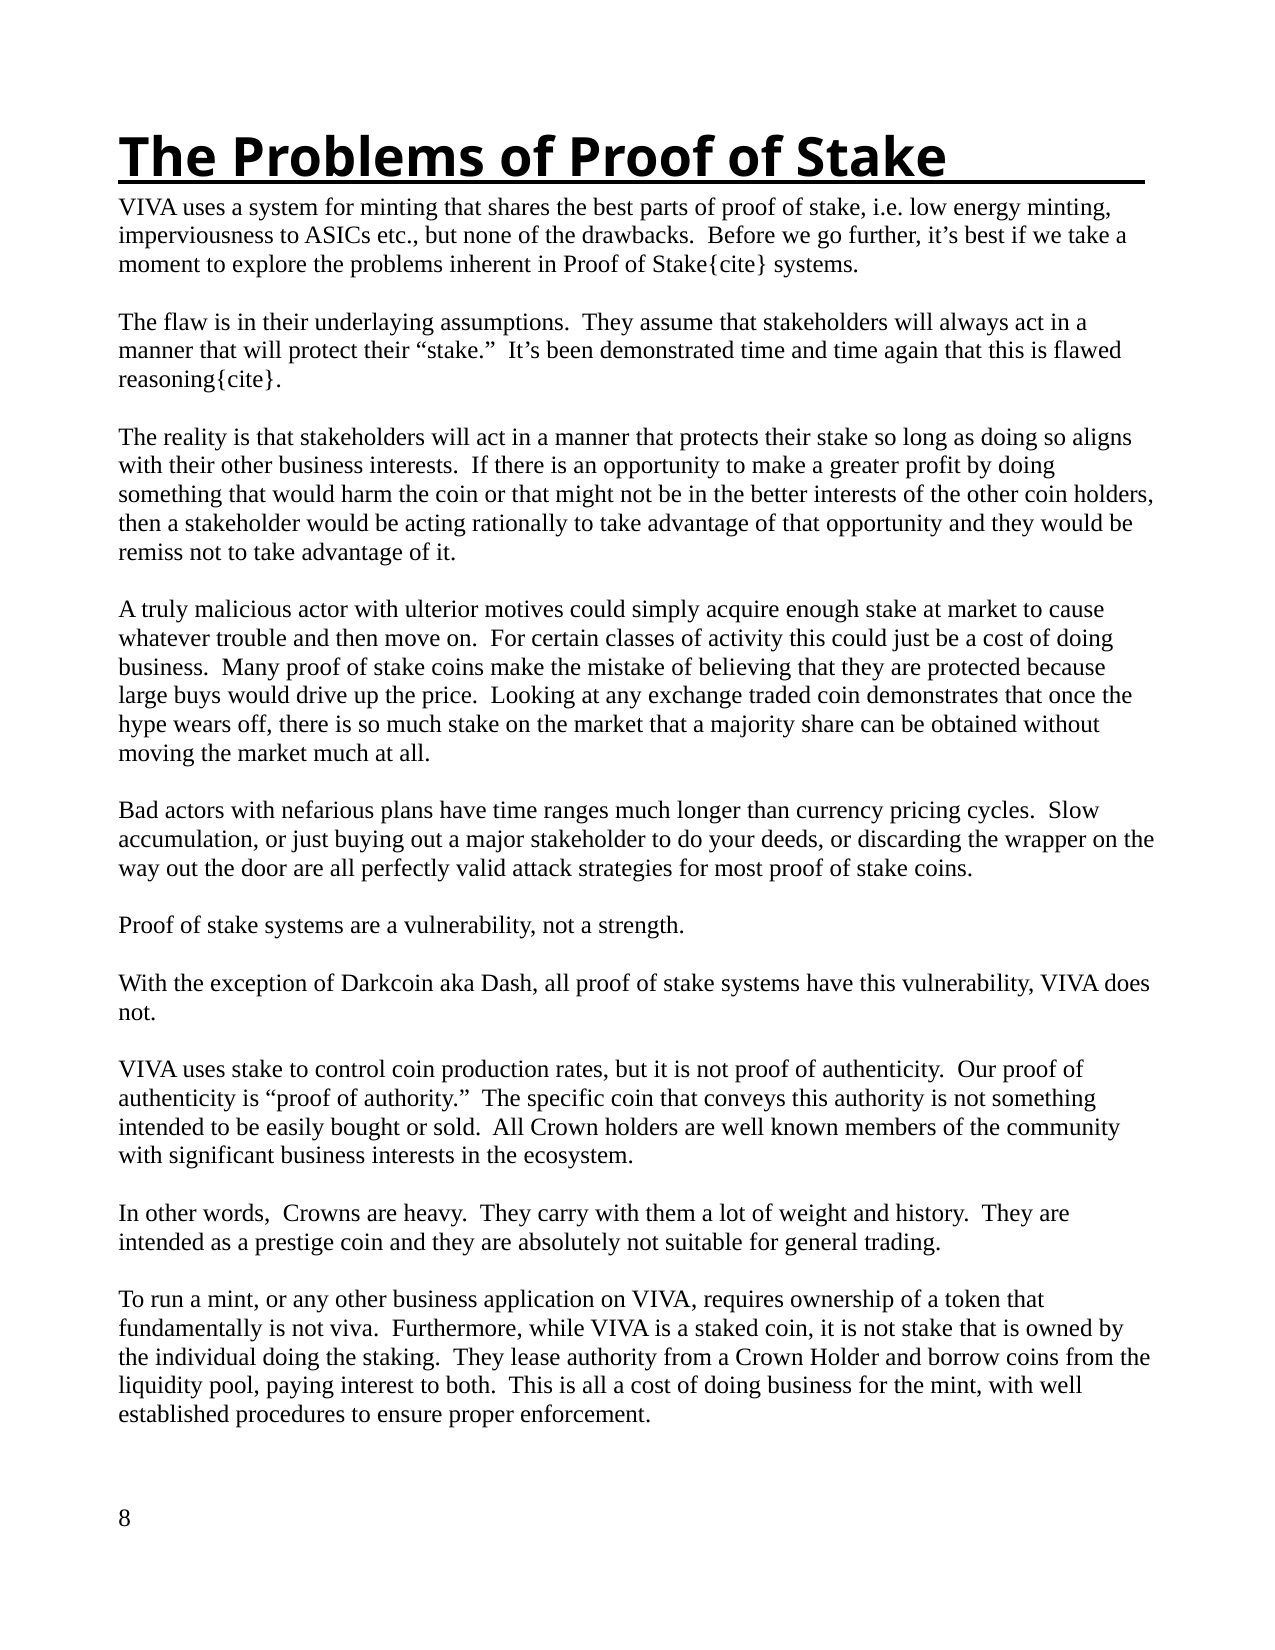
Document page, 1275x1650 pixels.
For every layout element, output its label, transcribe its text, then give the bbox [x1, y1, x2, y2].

text With the exception of Darkcoin aka Dash, all proof of stake systems have this vulnerability, VIVA does not. [118, 968, 1157, 1026]
text The flaw is in their underlaying assumptions. They assume that stakeholders will always act in a manner that will protect their “stake.” It’s been demonstrated time and time again that this is flawed reasoning{cite}. [118, 307, 1157, 393]
text VIVA uses stake to control coin production rates, but it is not proof of authenticity. Our proof of authenticity is “proof of authority.” The specific coin that conveys this authority is not something intended to be easily bought or sold. All Crown holders are well known members of the community with significant business interests in the ecosystem. [118, 1054, 1157, 1169]
text VIVA uses a system for minting that shares the best parts of proof of stake, i.e. low energy minting, imperviousness to ASICs etc., but none of the drawbacks. Before we go further, it’s best if we take a moment to explore the problems inherent in Proof of Stake{cite} systems. [118, 192, 1157, 278]
text Bad actors with nefarious plans have time ranges much longer than currency pricing cycles. Slow accumulation, or just buying out a major stakeholder to do your deeds, or discarding the wrapper on the way out the door are all perfectly valid attack strategies for most proof of stake coins. [118, 796, 1157, 882]
text To run a mint, or any other business application on VIVA, requires ownership of a token that fundamentally is not viva. Furthermore, while VIVA is a staked coin, it is not stake that is owned by the individual doing the staking. They lease authority from a Crown Holder and borrow coins from the liquidity pool, paying interest to both. This is all a cost of doing business for the mint, with well established procedures to ensure proper enforcement. [118, 1284, 1157, 1428]
text Proof of stake systems are a vulnerability, not a strength. [118, 911, 1157, 939]
text A truly malicious actor with ulterior motives could simply acquire enough stake at market to cause whatever trouble and then move on. For certain classes of activity this could just be a cost of doing business. Many proof of stake coins make the mistake of believing that they are protected because large buys would drive up the price. Looking at any exchange traded coin demonstrates that once the hype wears off, there is so much stake on the market that a majority share can be obtained without moving the market much at all. [118, 594, 1157, 767]
text The Problems of Proof of Stake [118, 118, 1157, 192]
text In other words, Crowns are heavy. They carry with them a lot of weight and history. They are intended as a prestige coin and they are absolutely not suitable for general trading. [118, 1198, 1157, 1256]
text The reality is that stakeholders will act in a manner that protects their stake so long as doing so aligns with their other business interests. If there is an opportunity to make a greater profit by doing something that would harm the coin or that might not be in the better interests of the other coin holders, then a stakeholder would be acting rationally to take advantage of that opportunity and they would be remiss not to take advantage of it. [118, 422, 1157, 566]
